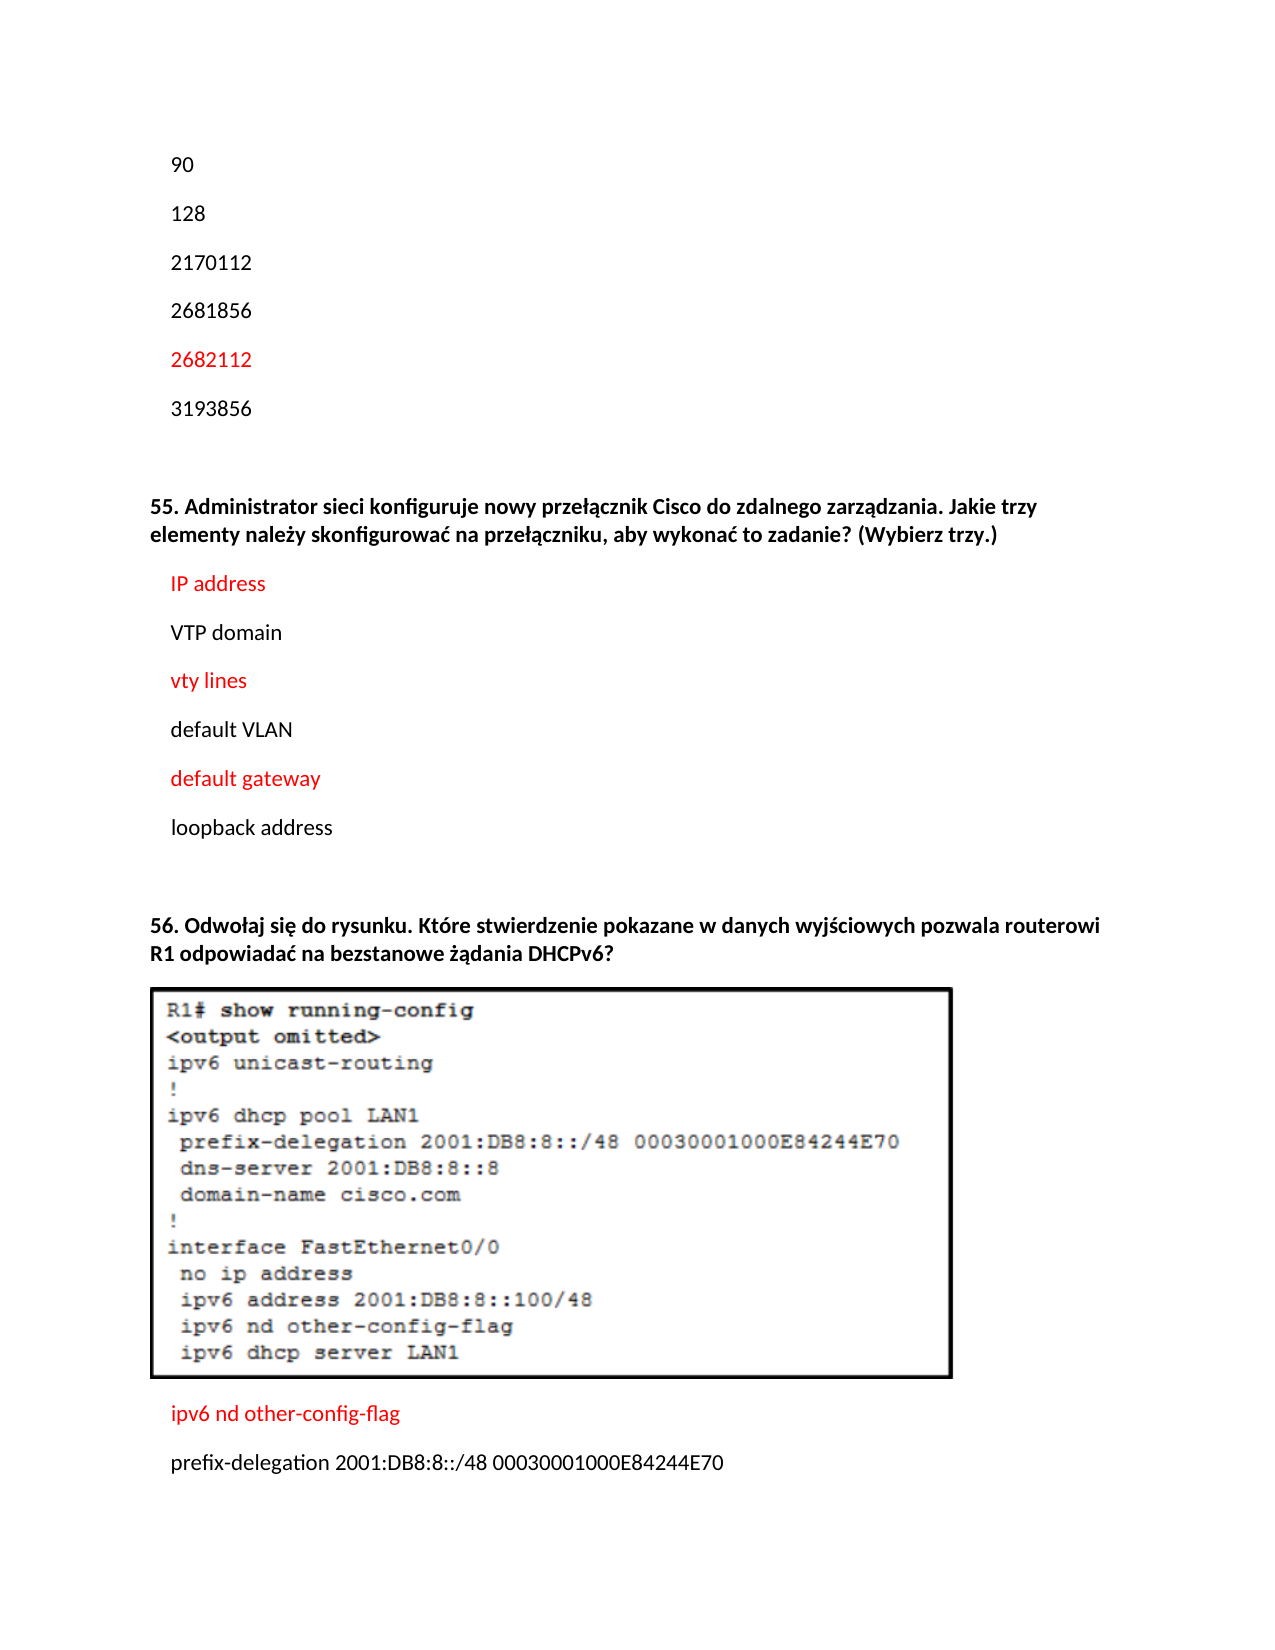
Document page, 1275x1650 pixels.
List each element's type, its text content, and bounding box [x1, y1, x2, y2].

text VTP domain [150, 618, 1125, 646]
text 128 [150, 199, 1125, 227]
text prefix-delegation 2001:DB8:8::/48 00030001000E84244E70​ [150, 1448, 1125, 1476]
text loopback address [150, 813, 1125, 841]
text vty lines [150, 667, 1125, 694]
text default VLAN [150, 715, 1125, 743]
text 2681856 [150, 297, 1125, 324]
text IP address [150, 569, 1125, 597]
text 56. Odwołaj się do rysunku. Które stwierdzenie pokazane w danych wyjściowych pozwala routerowi R1 odpowiadać na bezstanowe żądania DHCPv6? [150, 911, 1125, 967]
text default gateway [150, 764, 1125, 792]
text ipv6 nd other-config-flag​ [150, 1399, 1125, 1427]
text 90 [150, 150, 1125, 178]
text 2170112 [150, 248, 1125, 276]
text 2682112 [150, 345, 1125, 373]
text 55. Administrator sieci konfiguruje nowy przełącznik Cisco do zdalnego zarządzania. Jakie trzy elementy należy skonfigurować na przełączniku, aby wykonać to zadanie? (Wybierz trzy.) [150, 492, 1125, 548]
text 3193856 [150, 394, 1125, 422]
